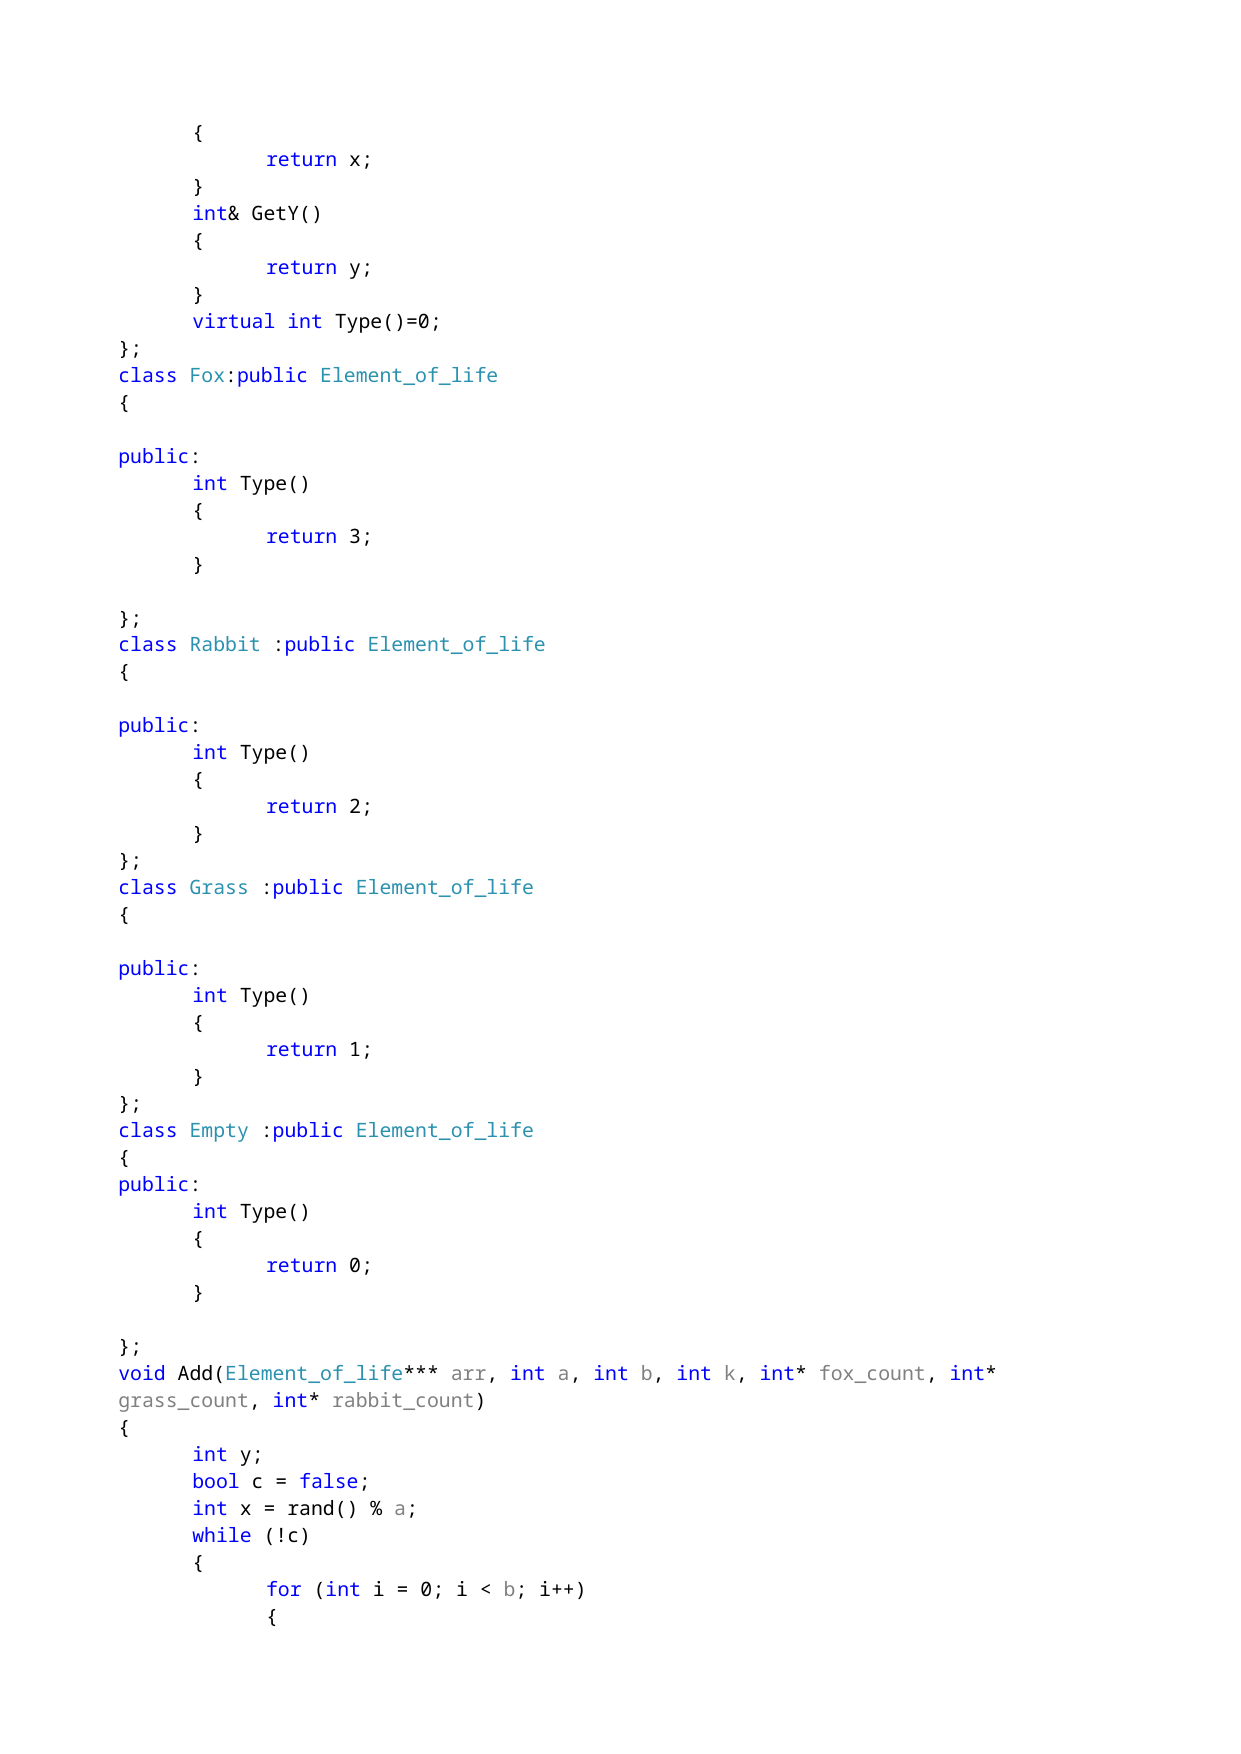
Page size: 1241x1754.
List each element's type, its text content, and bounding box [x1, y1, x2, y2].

text { [118, 901, 1122, 927]
text { [118, 1413, 1122, 1440]
text int x = rand() % a; [118, 1494, 1122, 1521]
text }; [118, 847, 1122, 873]
text { [118, 118, 1122, 145]
text class Grass :public Element_of_life [118, 873, 1122, 901]
text public: [118, 954, 1122, 981]
text bool c = false; [118, 1467, 1122, 1494]
text { [118, 1548, 1122, 1575]
text } [118, 1278, 1122, 1305]
text { [118, 1143, 1122, 1170]
text }; [118, 1332, 1122, 1359]
text class Rabbit :public Element_of_life [118, 631, 1122, 658]
text } [118, 280, 1122, 307]
text return 2; [118, 793, 1122, 819]
text int Type() [118, 469, 1122, 496]
text }; [118, 334, 1122, 361]
text return 3; [118, 523, 1122, 550]
text { [118, 766, 1122, 793]
text { [118, 496, 1122, 523]
text public: [118, 1170, 1122, 1197]
text int Type() [118, 739, 1122, 766]
text } [118, 172, 1122, 199]
text { [118, 658, 1122, 685]
text int y; [118, 1440, 1122, 1467]
text { [118, 1602, 1122, 1629]
text void Add(Element_of_life*** arr, int a, int b, int k, int* fox_count, int* grass_count, int* rabbit_count) [118, 1359, 1122, 1413]
text { [118, 388, 1122, 415]
text virtual int Type()=0; [118, 307, 1122, 334]
text } [118, 819, 1122, 847]
text class Empty :public Element_of_life [118, 1116, 1122, 1143]
text class Fox:public Element_of_life [118, 361, 1122, 388]
text int Type() [118, 1197, 1122, 1224]
text return x; [118, 145, 1122, 172]
text }; [118, 604, 1122, 631]
text int Type() [118, 981, 1122, 1008]
text }; [118, 1089, 1122, 1116]
text } [118, 550, 1122, 577]
text return 1; [118, 1035, 1122, 1062]
text int& GetY() [118, 199, 1122, 226]
text { [118, 1224, 1122, 1251]
text while (!c) [118, 1521, 1122, 1548]
text public: [118, 442, 1122, 469]
text for (int i = 0; i < b; i++) [118, 1575, 1122, 1602]
text return 0; [118, 1251, 1122, 1278]
text public: [118, 712, 1122, 739]
text { [118, 226, 1122, 253]
text { [118, 1008, 1122, 1035]
text return y; [118, 253, 1122, 280]
text } [118, 1062, 1122, 1089]
